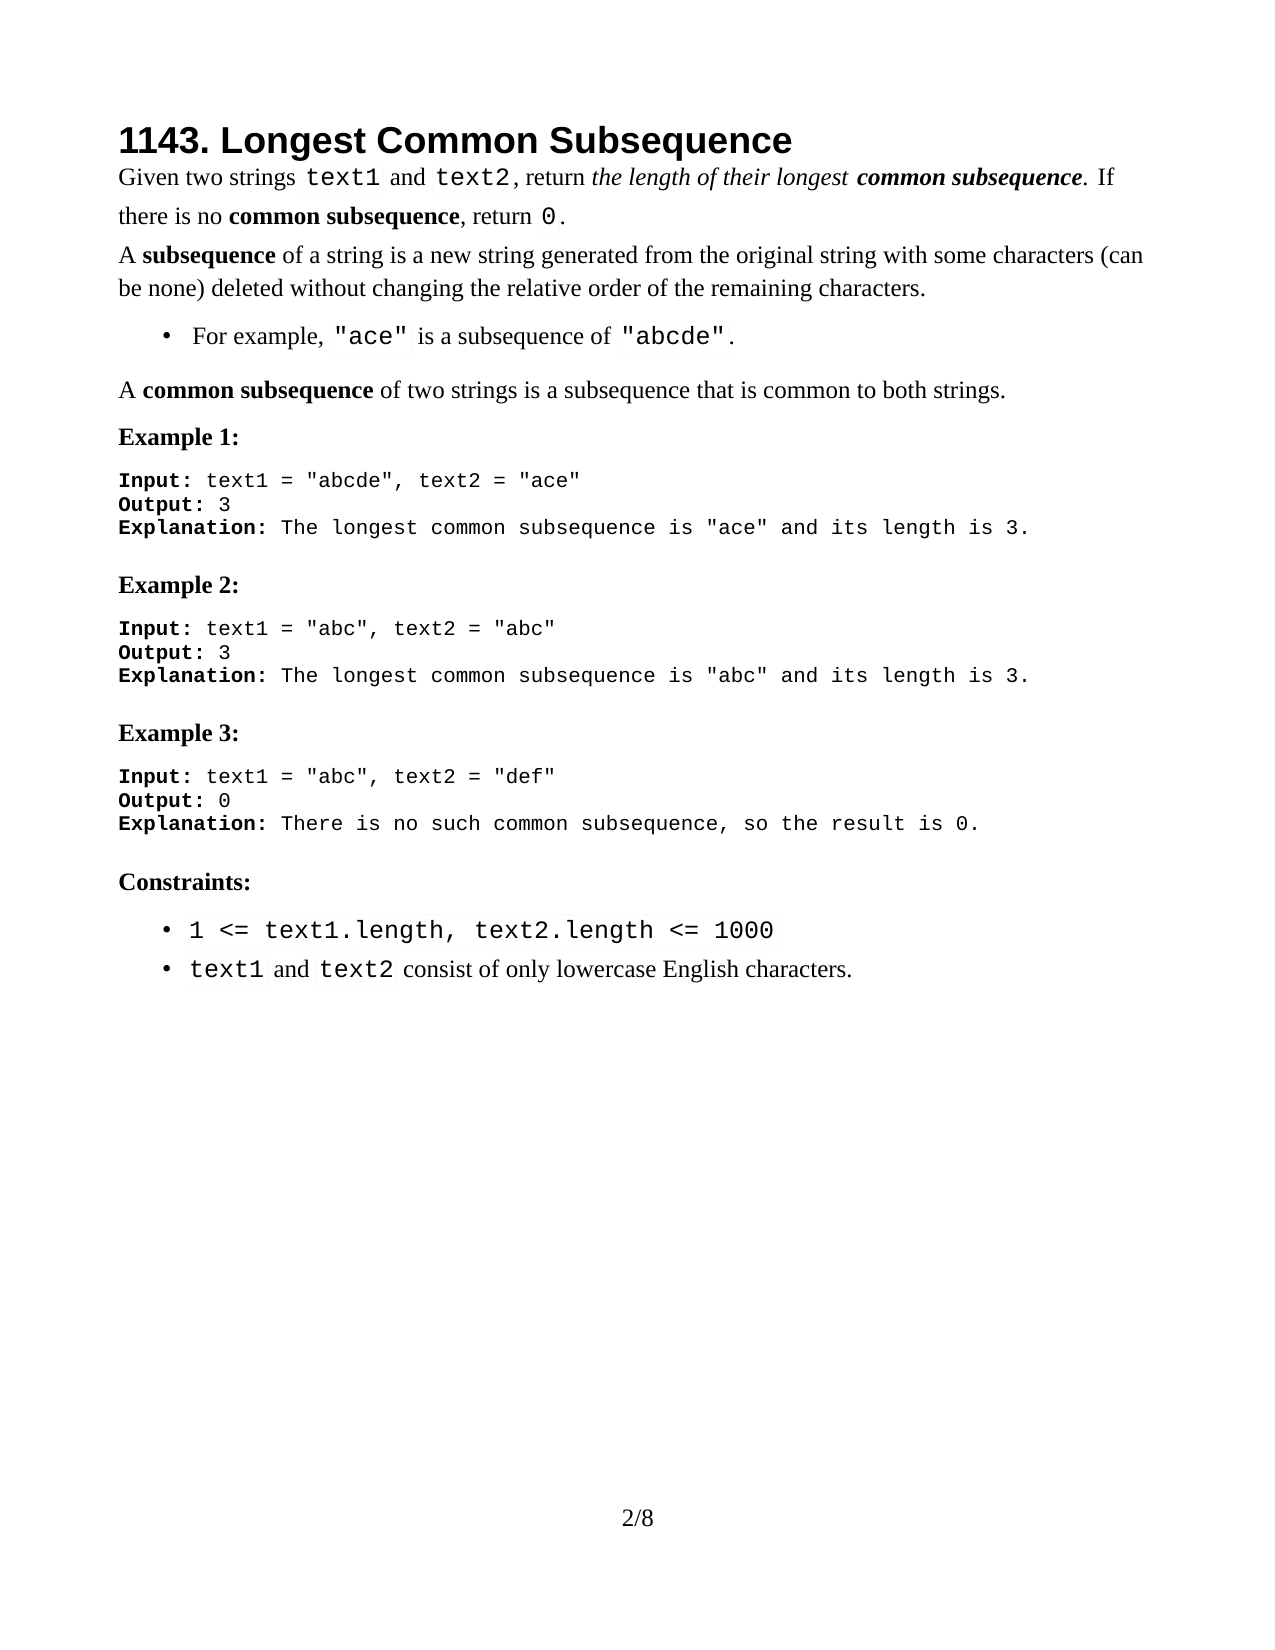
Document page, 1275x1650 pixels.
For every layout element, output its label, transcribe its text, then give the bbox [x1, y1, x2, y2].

text Input: text1 = "abc", text2 = "abc" [118, 618, 1157, 642]
list For example, "ace" is a subsequence of "abcde". [729, 321, 1157, 355]
text Constraints: [118, 867, 1157, 895]
list For example, "ace" is a subsequence of "abcde". [331, 322, 411, 355]
list For example, "ace" is a subsequence of "abcde". [412, 321, 617, 355]
text Example 2: [118, 571, 1157, 599]
subtitle 1143. Longest Common Subsequence [118, 118, 1157, 161]
subtitle Given two strings text1 and text2, return the length of their longest common subsequence. If there is no common subsequence, return 0. [118, 161, 1157, 235]
text A subsequence of a string is a new string generated from the original string with some characters (can be none) deleted without changing the relative order of the remaining characters. [118, 240, 1157, 302]
list For example, "ace" is a subsequence of "abcde". [618, 322, 728, 355]
text Explanation: The longest common subsequence is "abc" and its length is 3. [118, 665, 1157, 689]
list [778, 914, 1157, 948]
text Output: 3 [118, 642, 1157, 665]
text Output: 0 [118, 790, 1157, 813]
list For example, "ace" is a subsequence of "abcde". [162, 321, 330, 355]
text A common subsequence of two strings is a subsequence that is common to both strings. [118, 375, 1157, 404]
text Explanation: The longest common subsequence is "ace" and its length is 3. [118, 517, 1157, 541]
text Explanation: There is no such common subsequence, so the result is 0. [118, 813, 1157, 837]
text Output: 3 [118, 494, 1157, 517]
text Input: text1 = "abc", text2 = "def" [118, 766, 1157, 790]
list 1 <= text1.length, text2.length <= 1000 [162, 914, 777, 948]
list text1 and text2 consist of only lowercase English characters. [162, 954, 267, 988]
list text1 and text2 consist of only lowercase English characters. [397, 954, 1157, 988]
text Example 1: [118, 422, 1157, 451]
text Example 3: [118, 718, 1157, 747]
text Input: text1 = "abcde", text2 = "ace" [118, 470, 1157, 494]
list text1 and text2 consist of only lowercase English characters. [317, 955, 396, 988]
list text1 and text2 consist of only lowercase English characters. [268, 954, 316, 988]
